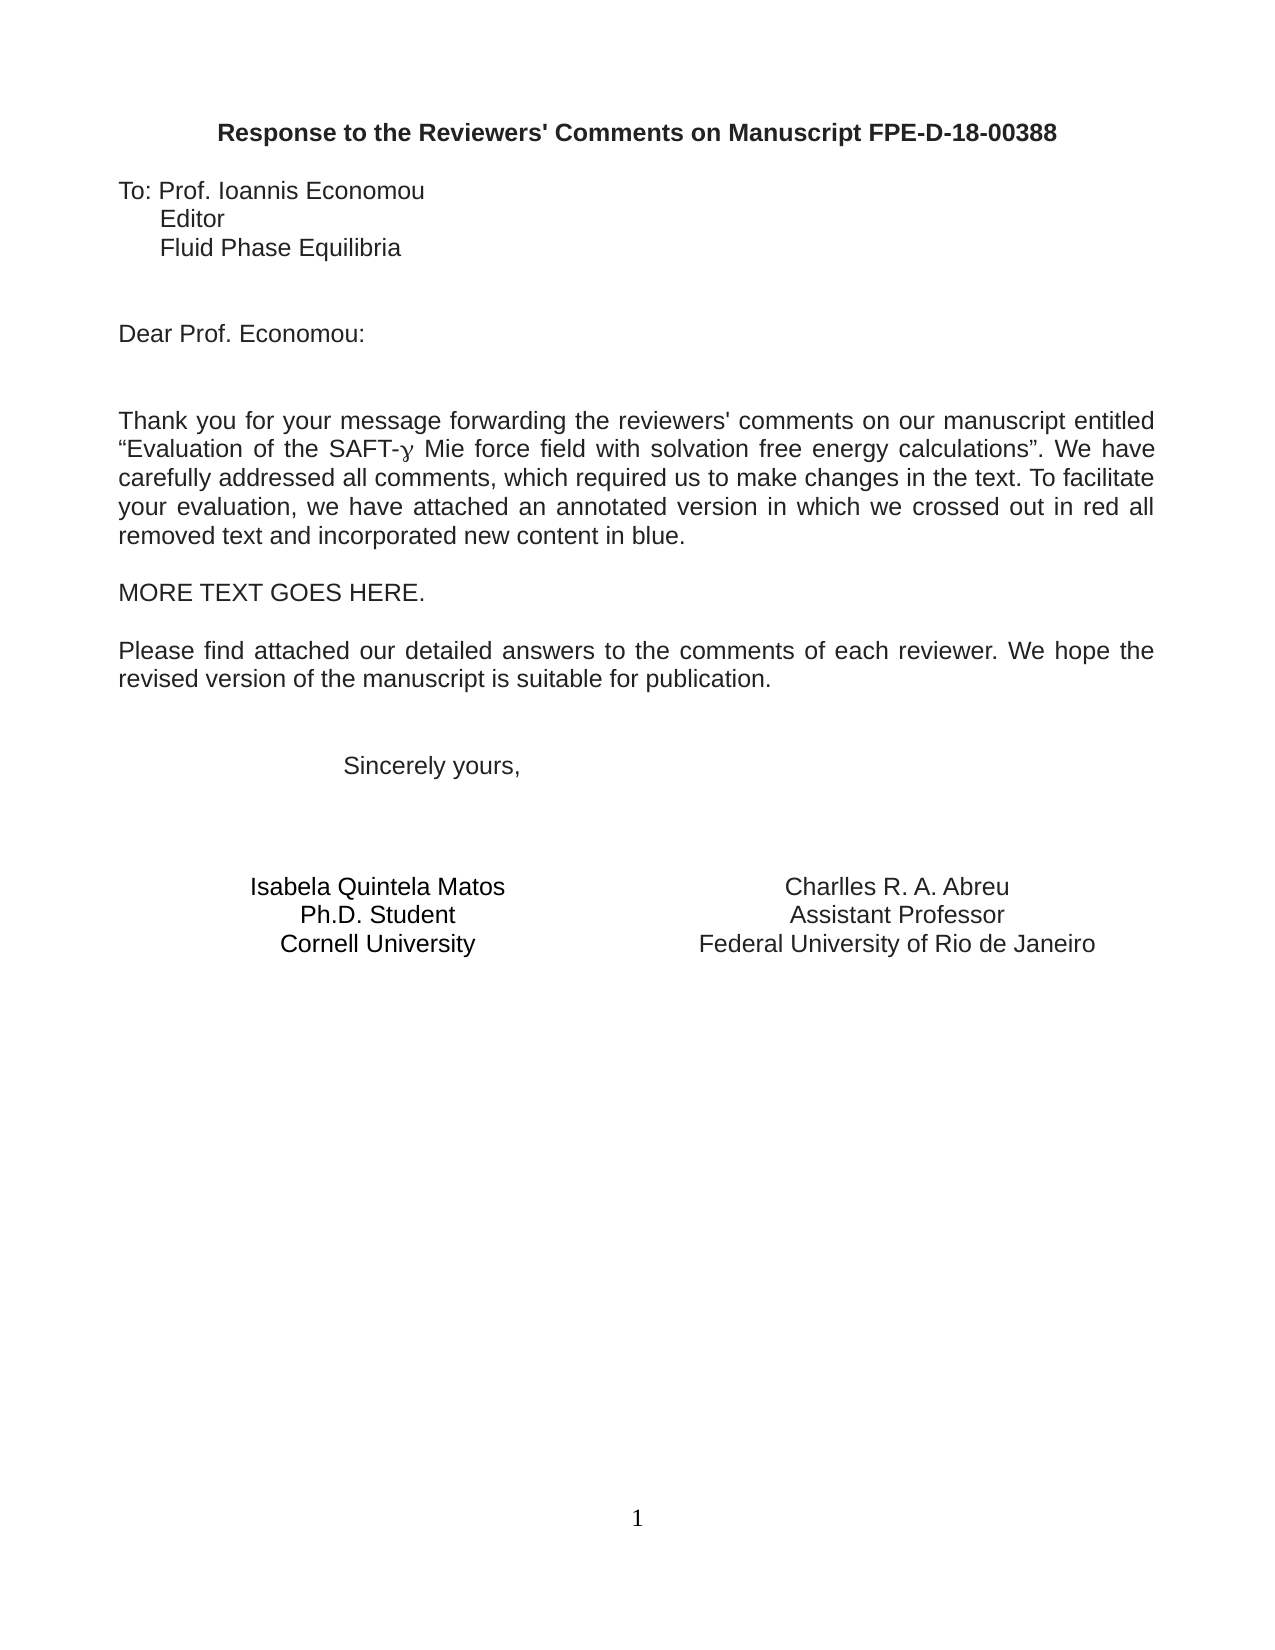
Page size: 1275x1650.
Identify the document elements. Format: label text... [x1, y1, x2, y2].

table_header Charlles R. A. Abreu Assistant Professor Federal University of Rio de Janeiro [638, 866, 1157, 963]
text Editor [118, 204, 1157, 233]
text Fluid Phase Equilibria [118, 233, 1157, 262]
table_header Isabela Quintela Matos Ph.D. Student Cornell University [118, 866, 637, 963]
text MORE TEXT GOES HERE. [118, 578, 1157, 607]
text Dear Prof. Economou: [118, 319, 1157, 348]
text Response to the Reviewers' Comments on Manuscript FPE-D-18-00388 [118, 118, 1157, 147]
text Please find attached our detailed answers to the comments of each reviewer. We hope the revised version of the manuscript is suitable for publication. [118, 636, 1157, 693]
text Thank you for your message forwarding the reviewers' comments on our manuscript entitled “Evaluation of the SAFT-γ Mie force field with solvation free energy calculations”. We have carefully addressed all comments, which required us to make changes in the text. To facilitate your evaluation, we have attached an annotated version in which we crossed out in red all removed text and incorporated new content in blue. [118, 406, 1157, 549]
text Sincerely yours, [118, 751, 1157, 779]
text To: Prof. Ioannis Economou [118, 176, 1157, 204]
